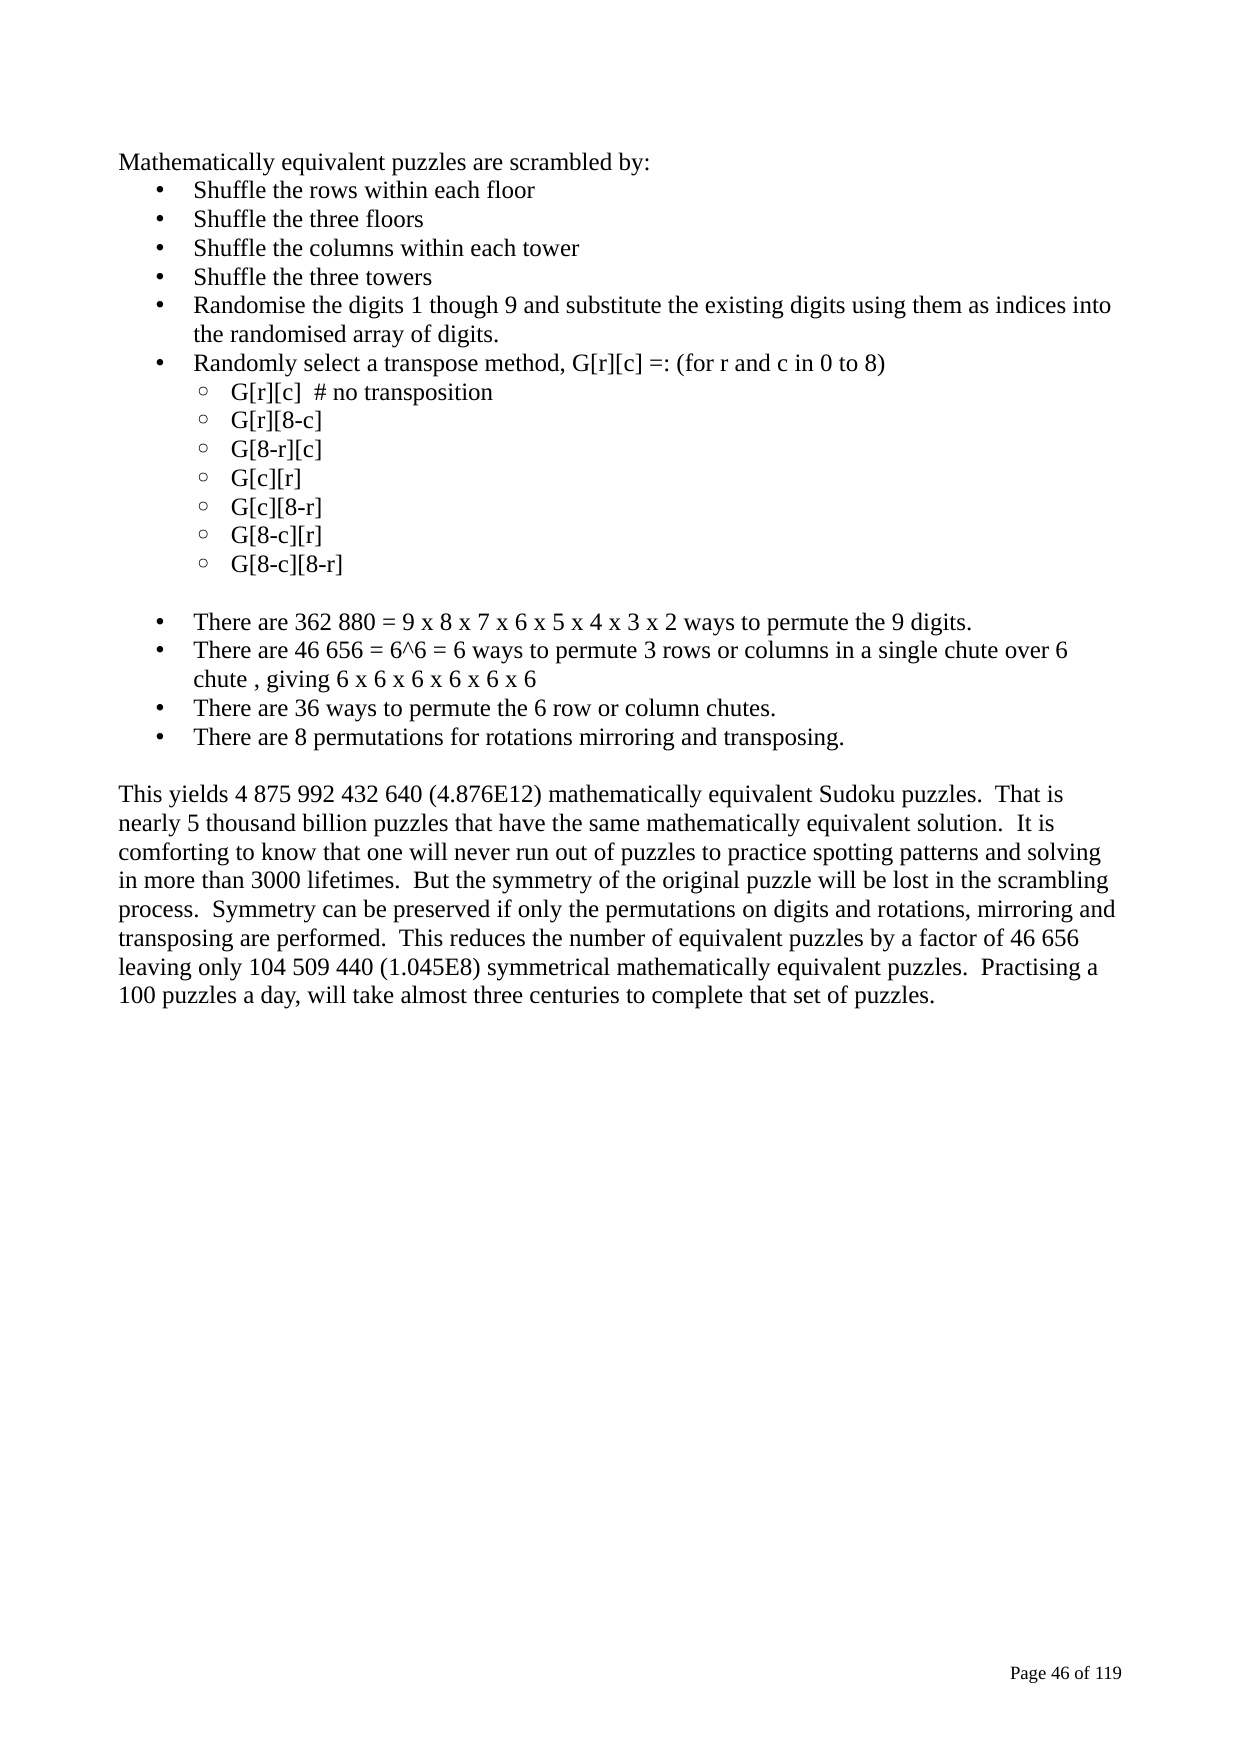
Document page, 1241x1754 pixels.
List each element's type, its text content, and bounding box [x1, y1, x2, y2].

list There are 362 880 = 9 x 8 x 7 x 6 x 5 x 4 x 3 x 2 ways to permute the 9 digits. [156, 607, 1122, 636]
list There are 8 permutations for rotations mirroring and transposing. [156, 722, 1122, 751]
list Randomly select a transpose method, G[r][c] =: (for r and c in 0 to 8) [156, 348, 1122, 377]
list G[r][c] # no transposition [193, 377, 1122, 406]
list Shuffle the three towers [156, 262, 1122, 291]
list G[8-c][r] [193, 521, 1122, 549]
list Shuffle the columns within each tower [156, 233, 1122, 262]
list Shuffle the three floors [156, 204, 1122, 233]
list G[r][8-c] [193, 406, 1122, 434]
list G[8-c][8-r] [193, 549, 1122, 578]
list G[c][r] [193, 463, 1122, 492]
list There are 36 ways to permute the 6 row or column chutes. [156, 693, 1122, 722]
list Randomise the digits 1 though 9 and substitute the existing digits using them as indices into the randomised array of digits. [156, 291, 1122, 348]
list G[c][8-r] [193, 492, 1122, 521]
list G[8-r][c] [193, 434, 1122, 463]
list There are 46 656 = 6^6 = 6 ways to permute 3 rows or columns in a single chute over 6 chute , giving 6 x 6 x 6 x 6 x 6 x 6 [156, 636, 1122, 693]
list Shuffle the rows within each floor [156, 176, 1122, 204]
text Mathematically equivalent puzzles are scrambled by: [118, 147, 1122, 176]
text This yields 4 875 992 432 640 (4.876E12) mathematically equivalent Sudoku puzzles. That is nearly 5 thousand billion puzzles that have the same mathematically equivalent solution. It is comforting to know that one will never run out of puzzles to practice spotting patterns and solving in more than 3000 lifetimes. But the symmetry of the original puzzle will be lost in the scrambling process. Symmetry can be preserved if only the permutations on digits and rotations, mirroring and transposing are performed. This reduces the number of equivalent puzzles by a factor of 46 656 leaving only 104 509 440 (1.045E8) symmetrical mathematically equivalent puzzles. Practising a 100 puzzles a day, will take almost three centuries to complete that set of puzzles. [118, 779, 1122, 1009]
